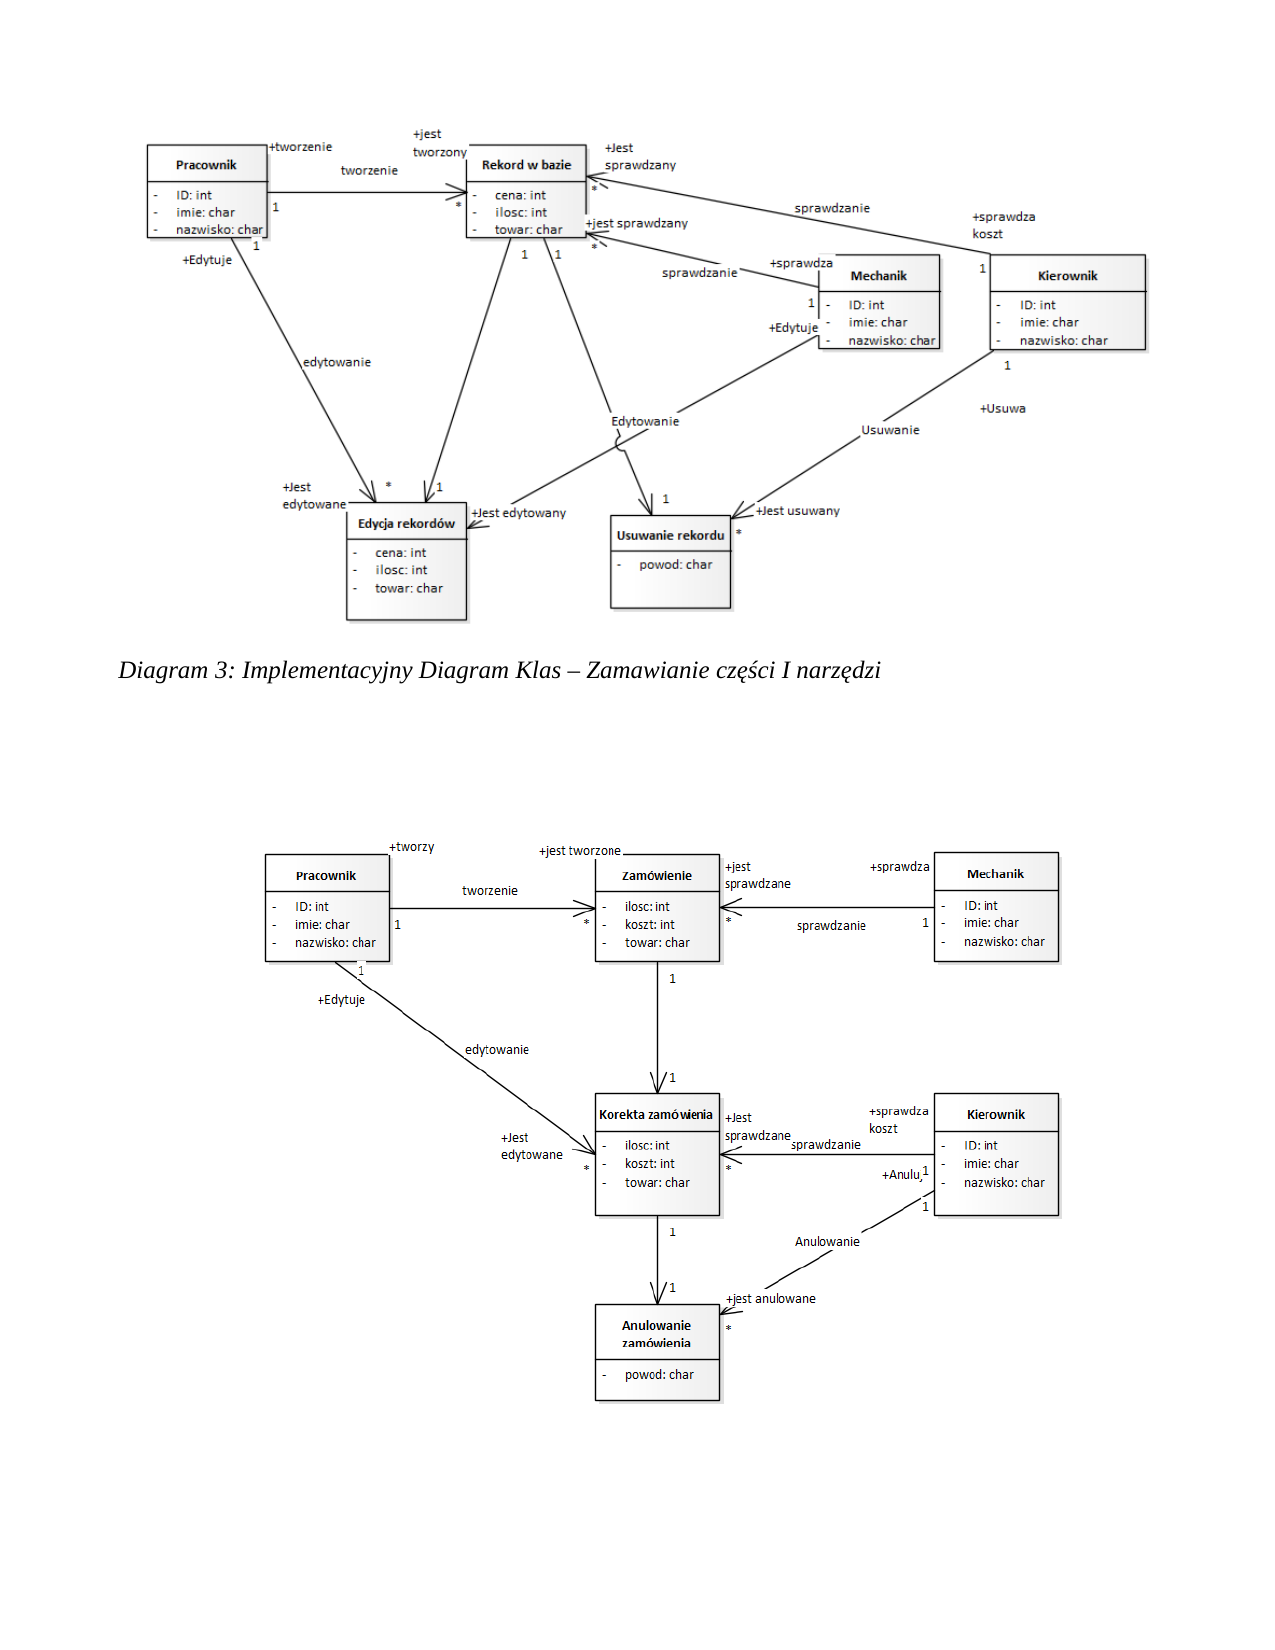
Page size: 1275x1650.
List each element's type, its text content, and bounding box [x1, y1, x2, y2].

picture [134, 109, 1173, 655]
picture [237, 793, 1112, 1426]
text Diagram 5: Implementacyjny Diagram Klas – Zamawianie części I narzędzi [118, 131, 1157, 684]
